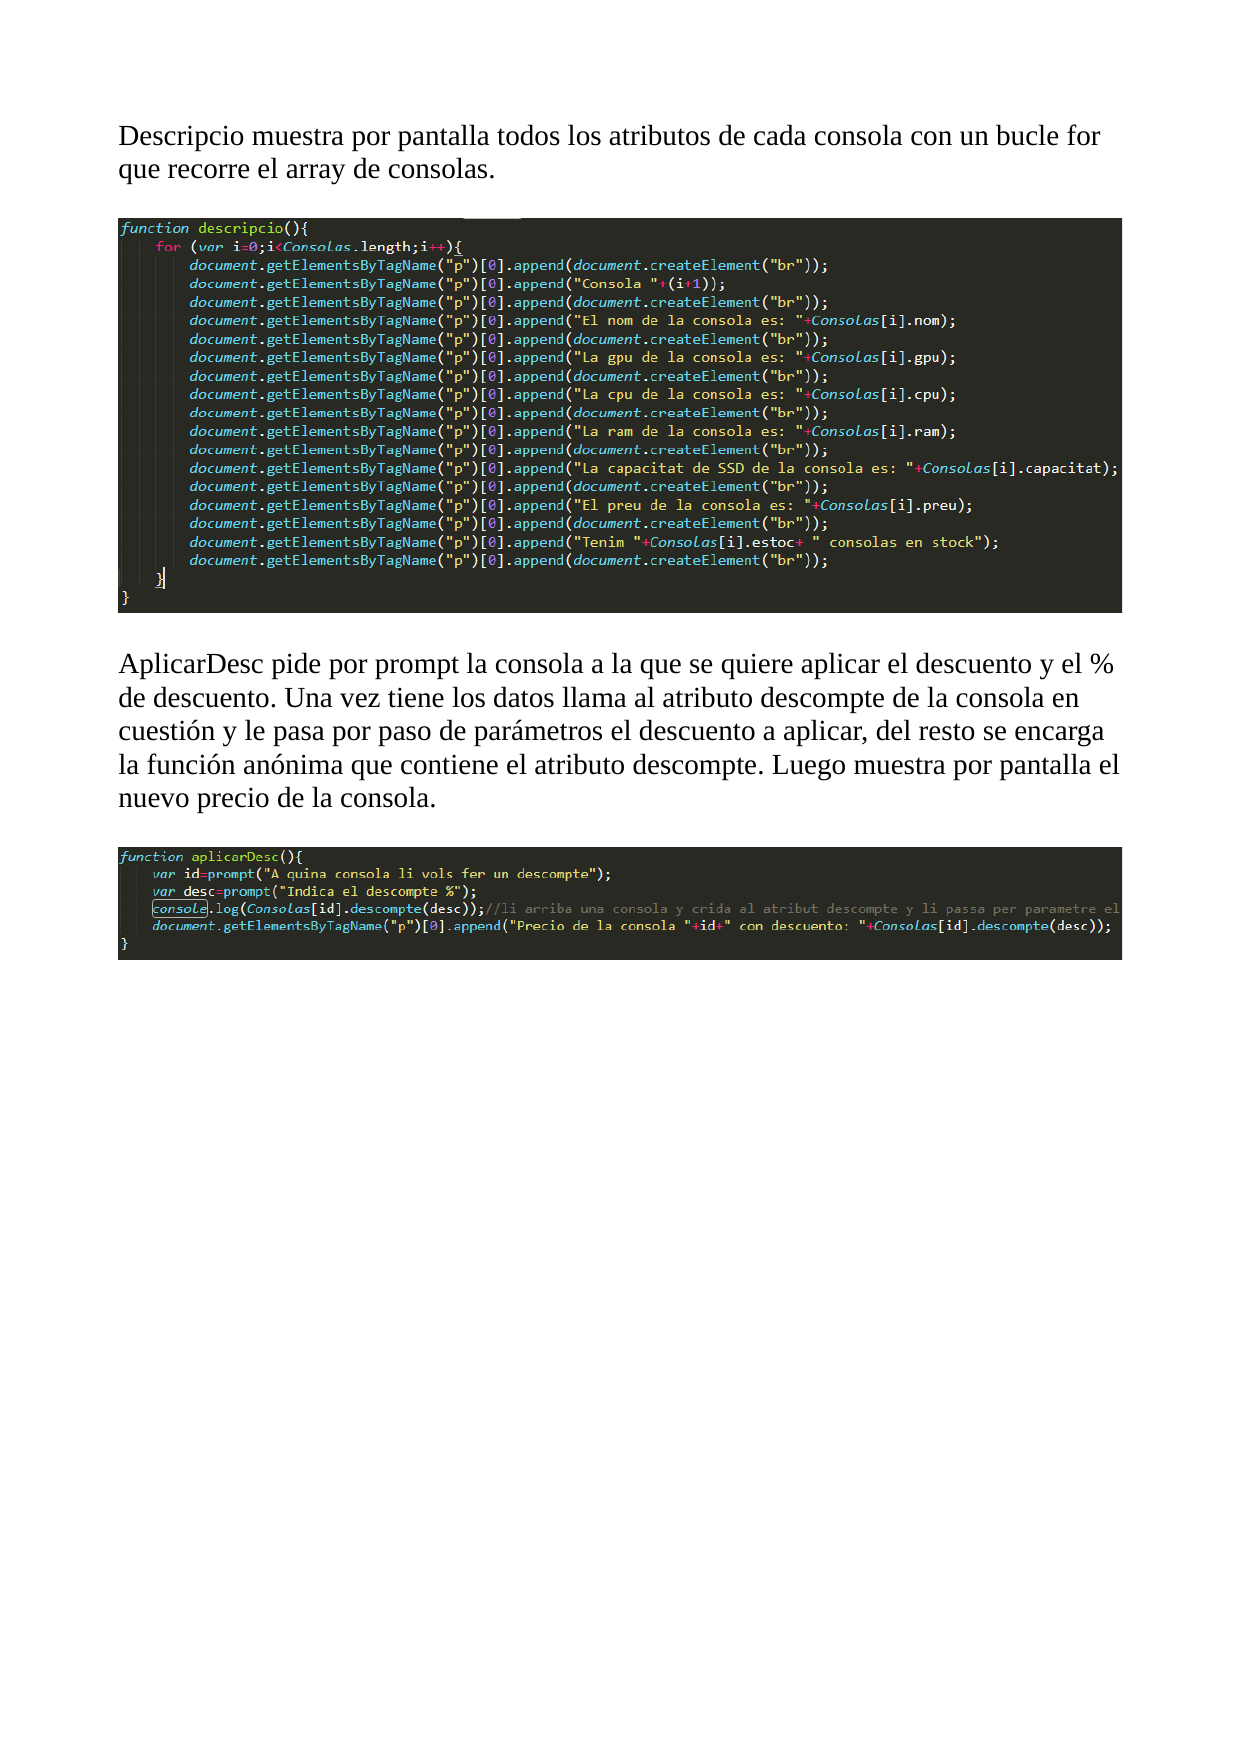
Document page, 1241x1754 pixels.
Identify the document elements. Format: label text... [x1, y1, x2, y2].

picture [118, 218, 1123, 613]
text AplicarDesc pide por prompt la consola a la que se quiere aplicar el descuento y el % de descuento. Una vez tiene los datos llama al atributo descompte de la consola en cuestión y le pasa por paso de parámetros el descuento a aplicar, del resto se encarga la función anónima que contiene el atributo descompte. Luego muestra por pantalla el nuevo precio de la consola. [118, 646, 1122, 814]
text Descripcio muestra por pantalla todos los atributos de cada consola con un bucle for que recorre el array de consolas. [118, 118, 1122, 185]
picture [118, 847, 1123, 960]
